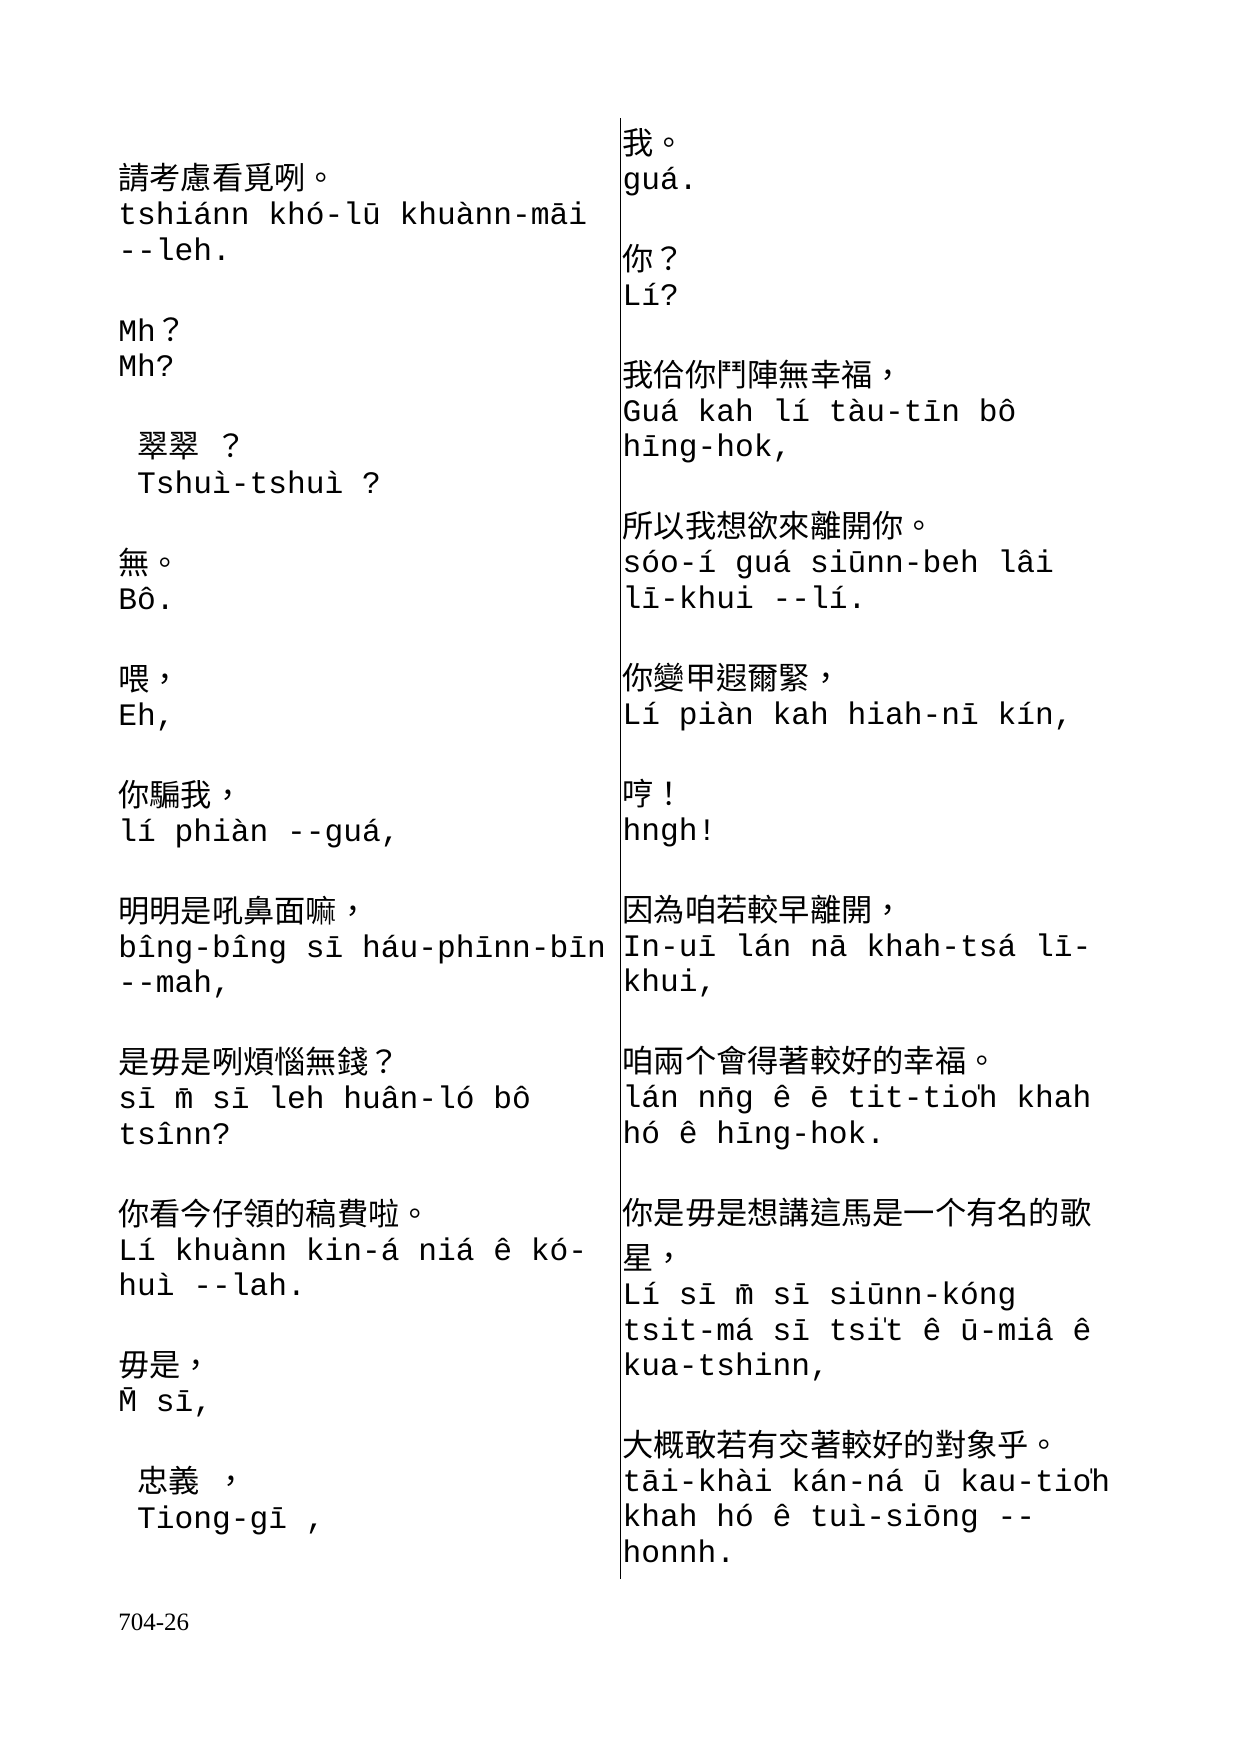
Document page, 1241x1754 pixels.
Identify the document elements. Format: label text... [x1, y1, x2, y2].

text Lí? [622, 279, 1122, 315]
text 你變甲遐爾緊， [622, 653, 1122, 698]
text 所以我想欲來離開你。 [622, 502, 1122, 547]
text 我。 [622, 118, 1122, 163]
text Tshuì-tshuì ? [118, 467, 618, 502]
text 無。 [118, 538, 618, 583]
text bîng-bîng sī háu-phīnn-bīn --mah, [118, 931, 618, 1002]
text Mh? [118, 351, 618, 386]
text 毋是， [118, 1340, 618, 1386]
text 忠義 ， [118, 1456, 618, 1502]
text Tiong-gī , [118, 1502, 618, 1537]
text 咱兩个會得著較好的幸福。 [622, 1037, 1122, 1082]
text Guá kah lí tàu-tīn bô hīng-hok, [622, 395, 1122, 466]
text 明明是吼鼻面嘛， [118, 886, 618, 931]
text lán nn̄g ê ē tit-tio̍h khah hó ê hīng-hok. [622, 1082, 1122, 1153]
text In-uī lán nā khah-tsá lī-khui, [622, 930, 1122, 1001]
text 請考慮看覓咧。 [118, 153, 618, 199]
text hngh! [622, 814, 1122, 850]
text guá. [622, 163, 1122, 199]
text M̄ sī, [118, 1386, 618, 1421]
text 你看今仔領的稿費啦。 [118, 1189, 618, 1234]
text 是毋是咧煩惱無錢？ [118, 1037, 618, 1083]
text 因為咱若較早離開， [622, 885, 1122, 930]
text 我佮你鬥陣無幸福， [622, 350, 1122, 395]
text 你？ [622, 234, 1122, 279]
text 翠翠 ？ [118, 421, 618, 467]
text sī m̄ sī leh huân-ló bô tsînn? [118, 1083, 618, 1153]
text Eh, [118, 699, 618, 734]
text tshiánn khó-lū khuànn-māi --leh. [118, 199, 618, 269]
text 大概敢若有交著較好的對象乎。 [622, 1420, 1122, 1465]
text lí phiàn --guá, [118, 815, 618, 851]
text Mh？ [118, 305, 618, 351]
text 哼！ [622, 769, 1122, 814]
text Lí sī m̄ sī siūnn-kóng tsit-má sī tsi̍t ê ū-miâ ê kua-tshinn, [622, 1278, 1122, 1385]
text Bô. [118, 583, 618, 618]
text Lí khuànn kin-á niá ê kó-huì --lah. [118, 1234, 618, 1305]
text 你騙我， [118, 770, 618, 815]
text Lí piàn kah hiah-nī kín, [622, 698, 1122, 734]
text 喂， [118, 654, 618, 699]
text tāi-khài kán-ná ū kau-tio̍h khah hó ê tuì-siōng --honnh. [622, 1465, 1122, 1572]
text sóo-í guá siūnn-beh lâi lī-khui --lí. [622, 547, 1122, 618]
text 你是毋是想講這馬是一个有名的歌星， [622, 1188, 1122, 1278]
